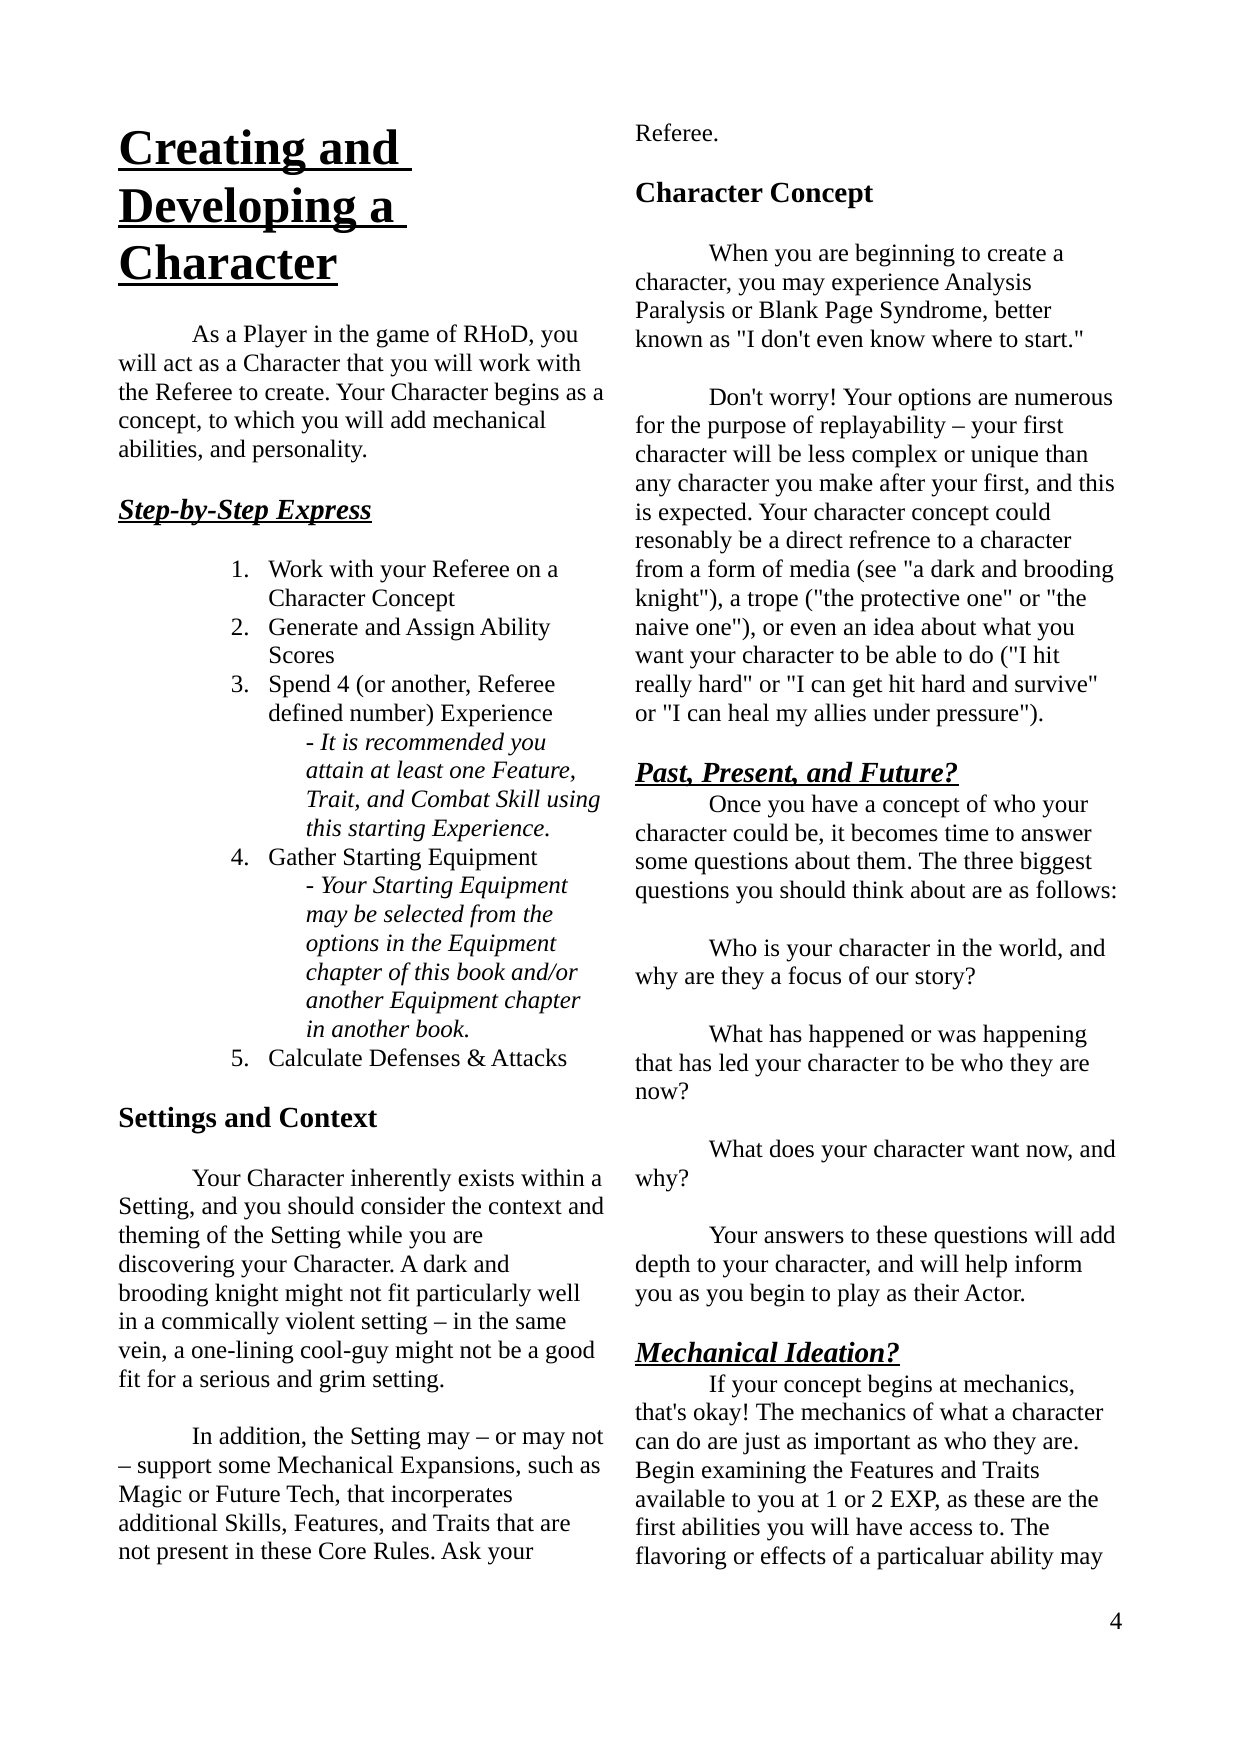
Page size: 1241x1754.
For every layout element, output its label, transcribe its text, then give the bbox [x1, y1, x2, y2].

text Settings and Context [118, 1100, 605, 1134]
text Your Character inherently exists within a Setting, and you should consider the context and theming of the Setting while you are discovering your Character. A dark and brooding knight might not fit particularly well in a commically violent setting – in the same vein, a one-lining cool-guy might not be a good fit for a serious and grim setting. [118, 1163, 605, 1393]
text Creating and Developing a Character [118, 118, 605, 291]
text If your concept begins at mechanics, that's okay! The mechanics of what a character can do are just as important as who they are. Begin examining the Features and Traits available to you at 1 or 2 EXP, as these are the first abilities you will have access to. The flavoring or effects of a particaluar ability may [635, 1369, 1122, 1570]
text Step-by-Step Express [118, 492, 605, 525]
list - Your Starting Equipment may be selected from the options in the Equipment chapter of this book and/or another Equipment chapter in another book. [268, 870, 605, 1043]
list Gather Starting Equipment [231, 842, 605, 870]
text Once you have a concept of who your character could be, it becomes time to answer some questions about them. The three biggest questions you should think about are as follows: [635, 789, 1122, 904]
text What does your character want now, and why? [635, 1134, 1122, 1191]
text Your answers to these questions will add depth to your character, and will help inform you as you begin to play as their Actor. [635, 1220, 1122, 1306]
text As a Player in the game of RHoD, you will act as a Character that you will work with the Referee to create. Your Character begins as a concept, to which you will add mechanical abilities, and personality. [118, 319, 605, 463]
text In addition, the Setting may – or may not – support some Mechanical Expansions, such as Magic or Future Tech, that incorperates additional Skills, Features, and Traits that are not present in these Core Rules. Ask your [118, 1421, 605, 1565]
list Generate and Assign Ability Scores [231, 612, 605, 669]
text Referee. [635, 118, 1122, 147]
text Who is your character in the world, and why are they a focus of our story? [635, 933, 1122, 990]
text Past, Present, and Future? [635, 755, 1122, 789]
list Calculate Defenses & Attacks [231, 1043, 605, 1072]
list Spend 4 (or another, Referee defined number) Experience [231, 669, 605, 727]
text What has happened or was happening that has led your character to be who they are now? [635, 1019, 1122, 1105]
text Mechanical Ideation? [635, 1335, 1122, 1369]
text When you are beginning to create a character, you may experience Analysis Paralysis or Blank Page Syndrome, better known as "I don't even know where to start." [635, 238, 1122, 353]
text Character Concept [635, 176, 1122, 209]
text Don't worry! Your options are numerous for the purpose of replayability – your first character will be less complex or unique than any character you make after your first, and this is expected. Your character concept could resonably be a direct refrence to a character from a form of media (see "a dark and brooding knight"), a trope ("the protective one" or "the naive one"), or even an idea about what you want your character to be able to do ("I hit really hard" or "I can get hit hard and survive" or "I can heal my allies under pressure"). [635, 382, 1122, 727]
list Work with your Referee on a Character Concept [231, 554, 605, 612]
list - It is recommended you attain at least one Feature, Trait, and Combat Skill using this starting Experience. [268, 727, 605, 842]
